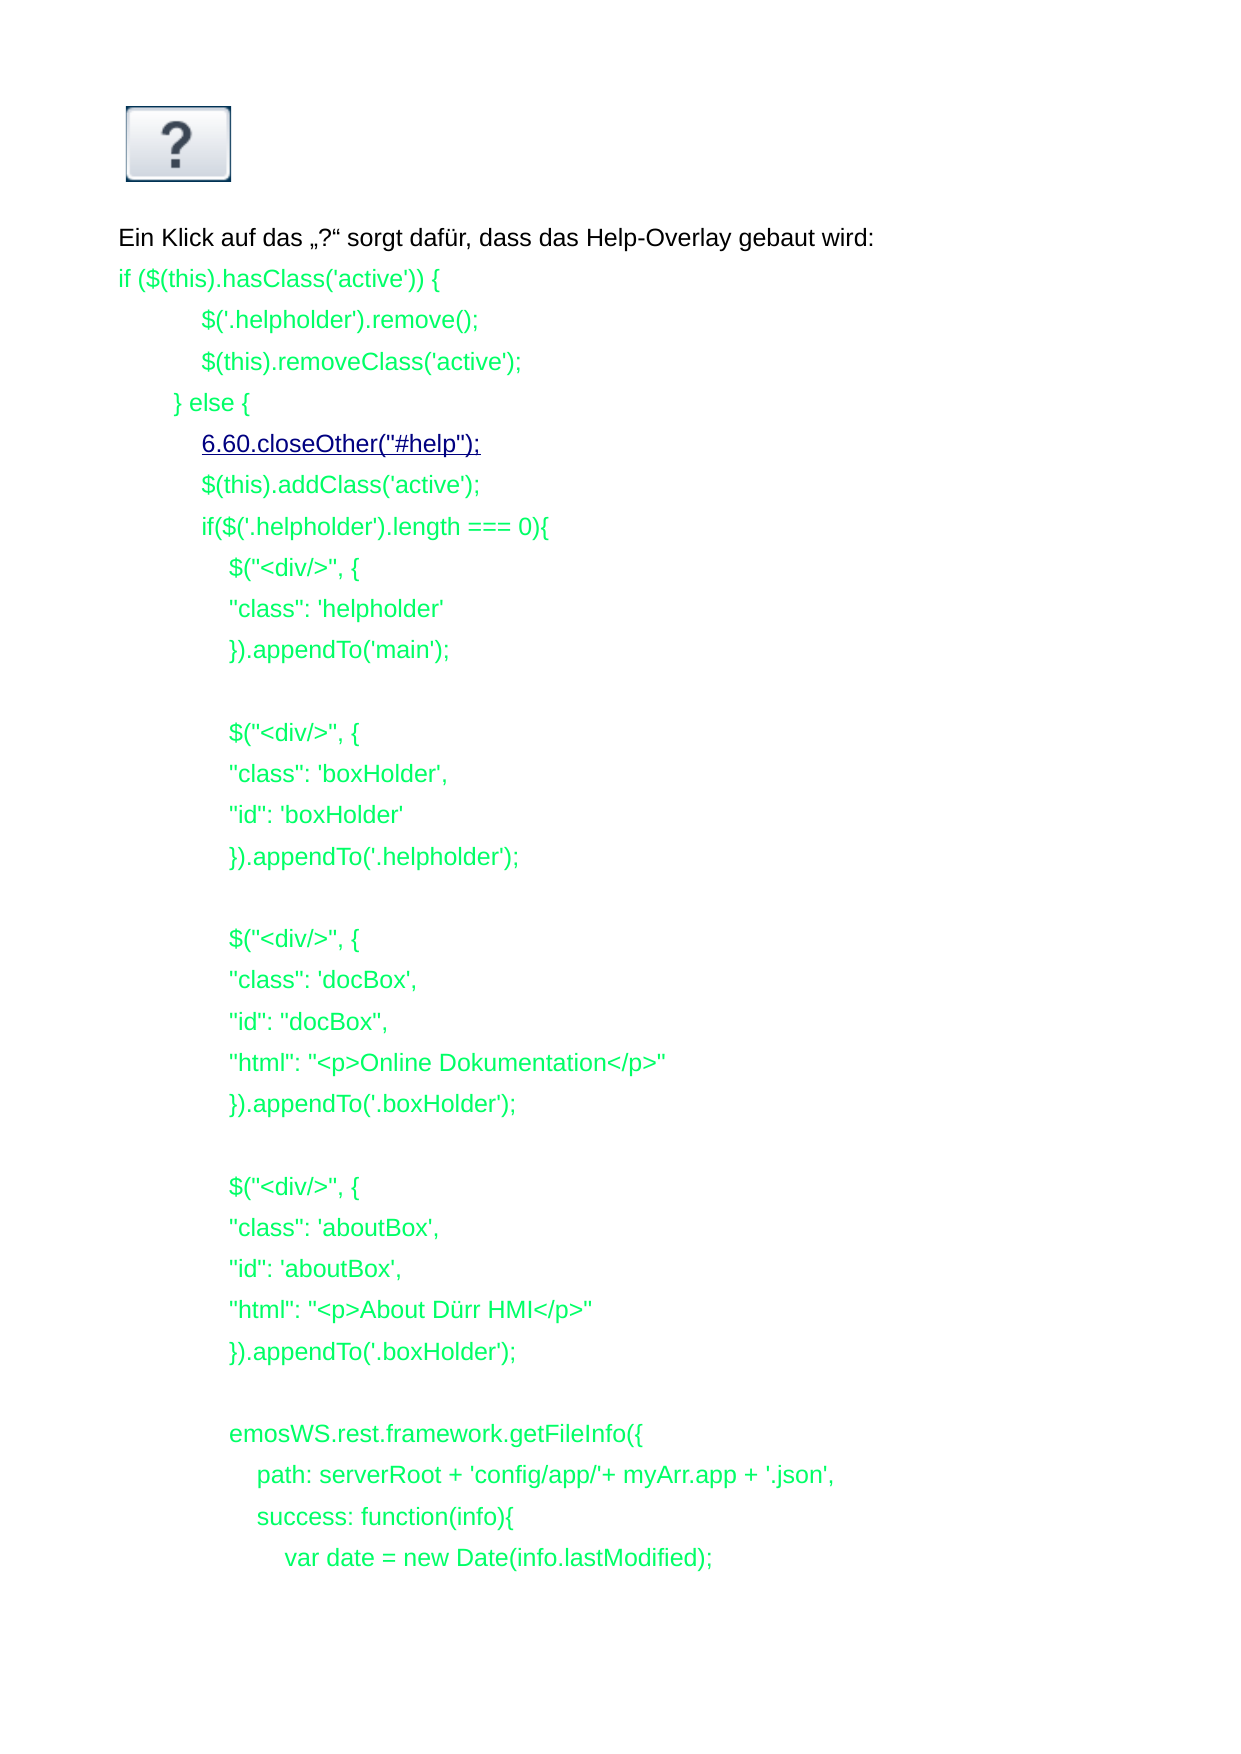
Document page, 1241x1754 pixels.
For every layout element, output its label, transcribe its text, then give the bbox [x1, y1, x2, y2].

text $("<div/>", { [118, 553, 1122, 582]
text "html": "<p>About Dürr HMI</p>" [118, 1296, 1122, 1324]
text } else { [118, 388, 1122, 417]
text }).appendTo('.boxHolder'); [118, 1337, 1122, 1366]
text $("<div/>", { [118, 1172, 1122, 1201]
text $(this).removeClass('active'); [118, 347, 1122, 376]
text 6.60.closeOther("#help"); [118, 429, 1122, 458]
text "id": 'boxHolder' [118, 801, 1122, 829]
text if($('.helpholder').length === 0){ [118, 512, 1122, 541]
text $('.helpholder').remove(); [118, 306, 1122, 334]
text }).appendTo('main'); [118, 636, 1122, 664]
text "class": 'docBox', [118, 966, 1122, 994]
text "class": 'boxHolder', [118, 759, 1122, 788]
text "id": 'aboutBox', [118, 1254, 1122, 1283]
text $(this).addClass('active'); [118, 471, 1122, 499]
text "id": "docBox", [118, 1007, 1122, 1036]
text "html": "<p>Online Dokumentation</p>" [118, 1048, 1122, 1077]
text $("<div/>", { [118, 924, 1122, 953]
text "class": 'helpholder' [118, 594, 1122, 623]
text if ($(this).hasClass('active')) { [118, 264, 1122, 293]
text emosWS.rest.framework.getFileInfo({ [118, 1419, 1122, 1448]
text Ein Klick auf das „?“ sorgt dafür, dass das Help-Overlay gebaut wird: [118, 223, 1122, 252]
text success: function(info){ [118, 1502, 1122, 1531]
text }).appendTo('.boxHolder'); [118, 1089, 1122, 1118]
text "class": 'aboutBox', [118, 1213, 1122, 1242]
text }).appendTo('.helpholder'); [118, 842, 1122, 871]
text path: serverRoot + 'config/app/'+ myArr.app + '.json', [118, 1461, 1122, 1489]
text $("<div/>", { [118, 718, 1122, 747]
text var date = new Date(info.lastModified); [118, 1543, 1122, 1572]
